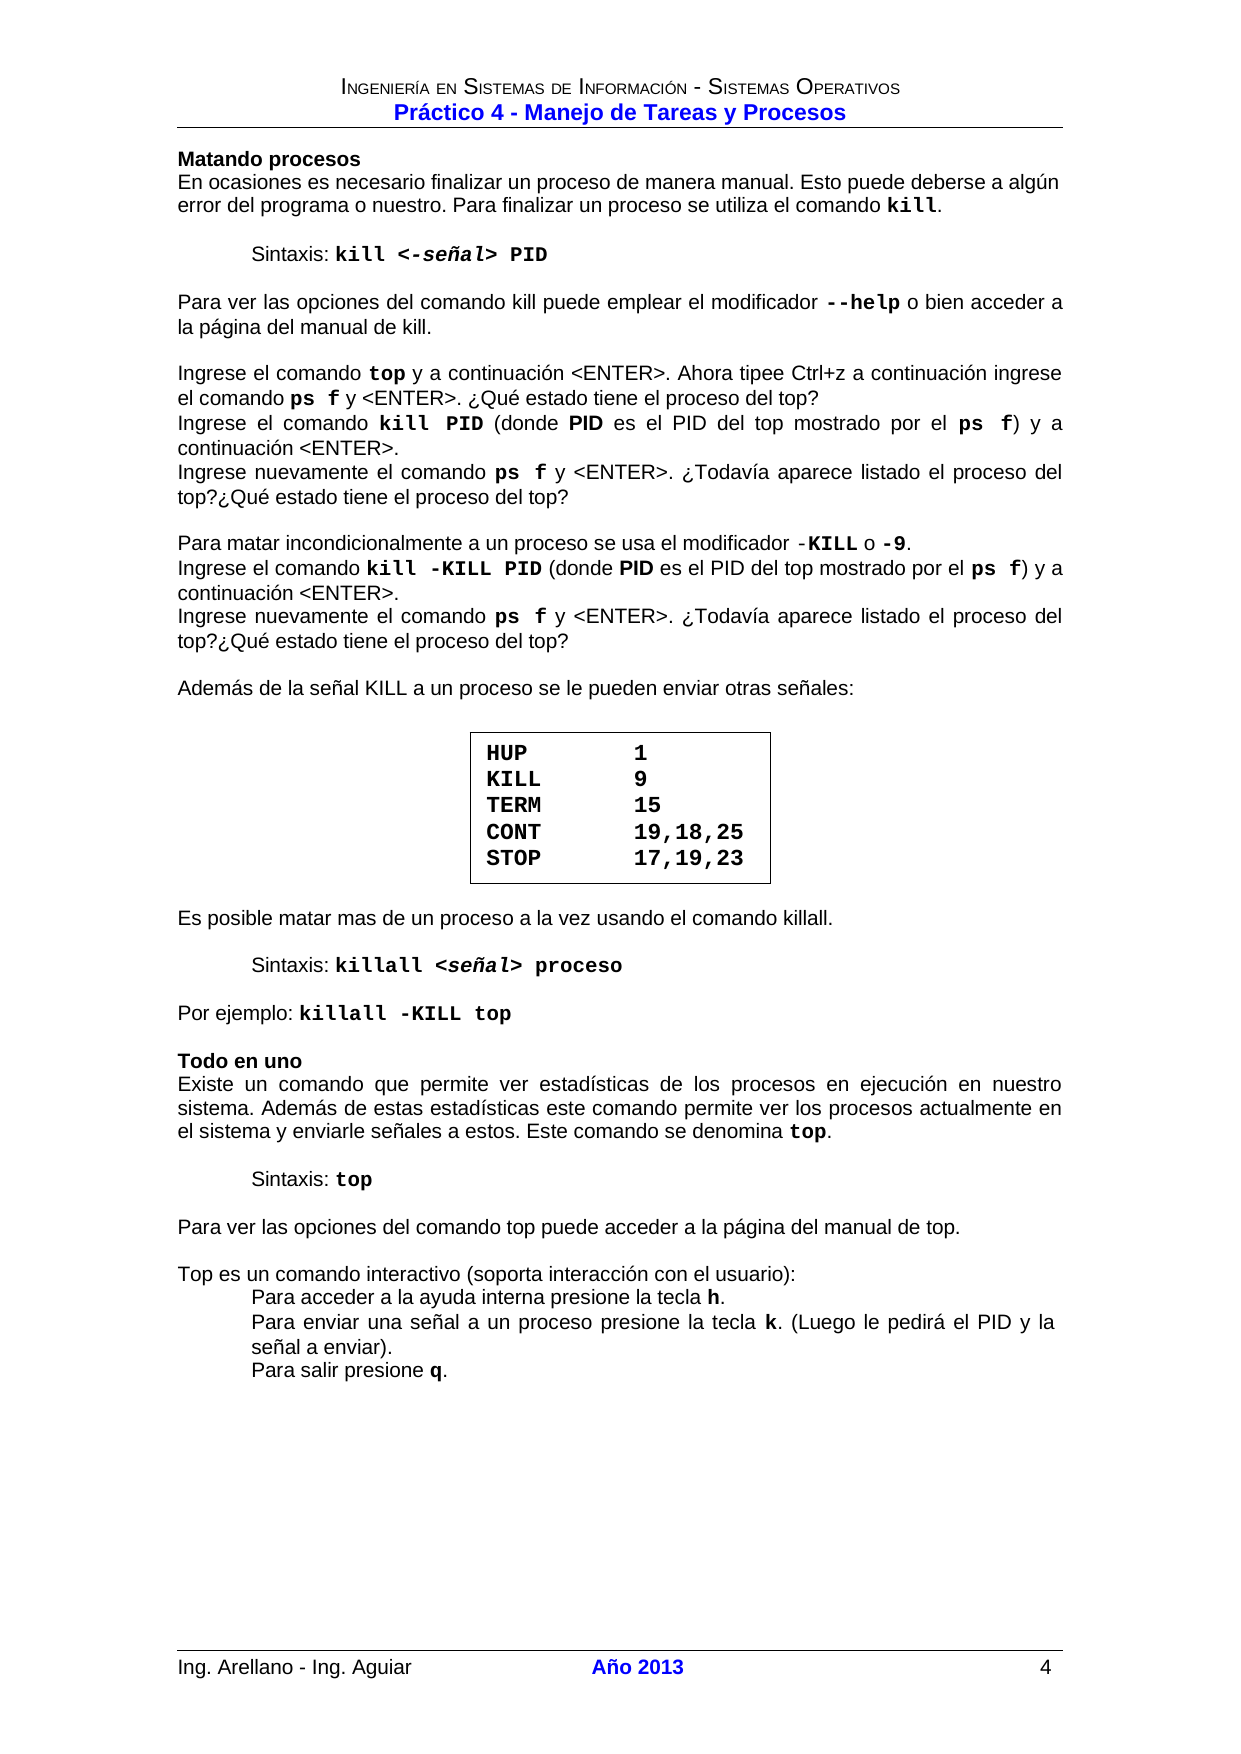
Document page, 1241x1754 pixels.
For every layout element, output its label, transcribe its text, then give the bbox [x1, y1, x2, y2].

text Para salir presione q. [177, 1359, 1063, 1384]
text Para ver las opciones del comando top puede acceder a la página del manual de top. [177, 1216, 1063, 1239]
text Además de la señal KILL a un proceso se le pueden enviar otras señales: [177, 676, 1063, 700]
text Para matar incondicionalmente a un proceso se usa el modificador -KILL o -9. [177, 532, 1063, 557]
text Sintaxis: top [177, 1168, 1063, 1193]
text CONT 19,18,25 [486, 820, 754, 846]
text Ingrese nuevamente el comando ps f y <ENTER>. ¿Todavía aparece listado el proceso del top?¿Qué estado tiene el proceso del top? [177, 460, 1063, 508]
text Matando procesos [177, 148, 1063, 171]
text Para enviar una señal a un proceso presione la tecla k. (Luego le pedirá el PID y la señal a enviar). [177, 1311, 1063, 1359]
text Ingrese nuevamente el comando ps f y <ENTER>. ¿Todavía aparece listado el proceso del top?¿Qué estado tiene el proceso del top? [177, 605, 1063, 653]
text KILL 9 [486, 767, 754, 794]
text Todo en uno [177, 1050, 1063, 1073]
text TERM 15 [486, 794, 754, 820]
text Sintaxis: killall <señal> proceso [177, 953, 1063, 978]
text Es posible matar mas de un proceso a la vez usando el comando killall. [177, 907, 1063, 930]
text STOP 17,19,23 [486, 846, 754, 872]
text Ingrese el comando top y a continuación <ENTER>. Ahora tipee Ctrl+z a continuación ingrese el comando ps f y <ENTER>. ¿Qué estado tiene el proceso del top? [177, 362, 1063, 412]
text Para ver las opciones del comando kill puede emplear el modificador --help o bien acceder a la página del manual de kill. [177, 291, 1063, 339]
text Sintaxis: kill <-señal> PID [177, 242, 1063, 267]
text Por ejemplo: killall -KILL top [177, 1001, 1063, 1026]
text Ingrese el comando kill PID (donde PID es el PID del top mostrado por el ps f) y a continuación <ENTER>. [177, 412, 1063, 460]
text Ingrese el comando kill -KILL PID (donde PID es el PID del top mostrado por el ps f) y a continuación <ENTER>. [177, 557, 1063, 605]
subtitle HUP 1 [486, 741, 754, 767]
text En ocasiones es necesario finalizar un proceso de manera manual. Esto puede deberse a algún error del programa o nuestro. Para finalizar un proceso se utiliza el comando kill. [177, 171, 1063, 219]
text Existe un comando que permite ver estadísticas de los procesos en ejecución en nuestro sistema. Además de estas estadísticas este comando permite ver los procesos actualmente en el sistema y enviarle señales a estos. Este comando se denomina top. [177, 1073, 1063, 1144]
text Top es un comando interactivo (soporta interacción con el usuario): [177, 1262, 1063, 1286]
text Para acceder a la ayuda interna presione la tecla h. [177, 1286, 1063, 1311]
